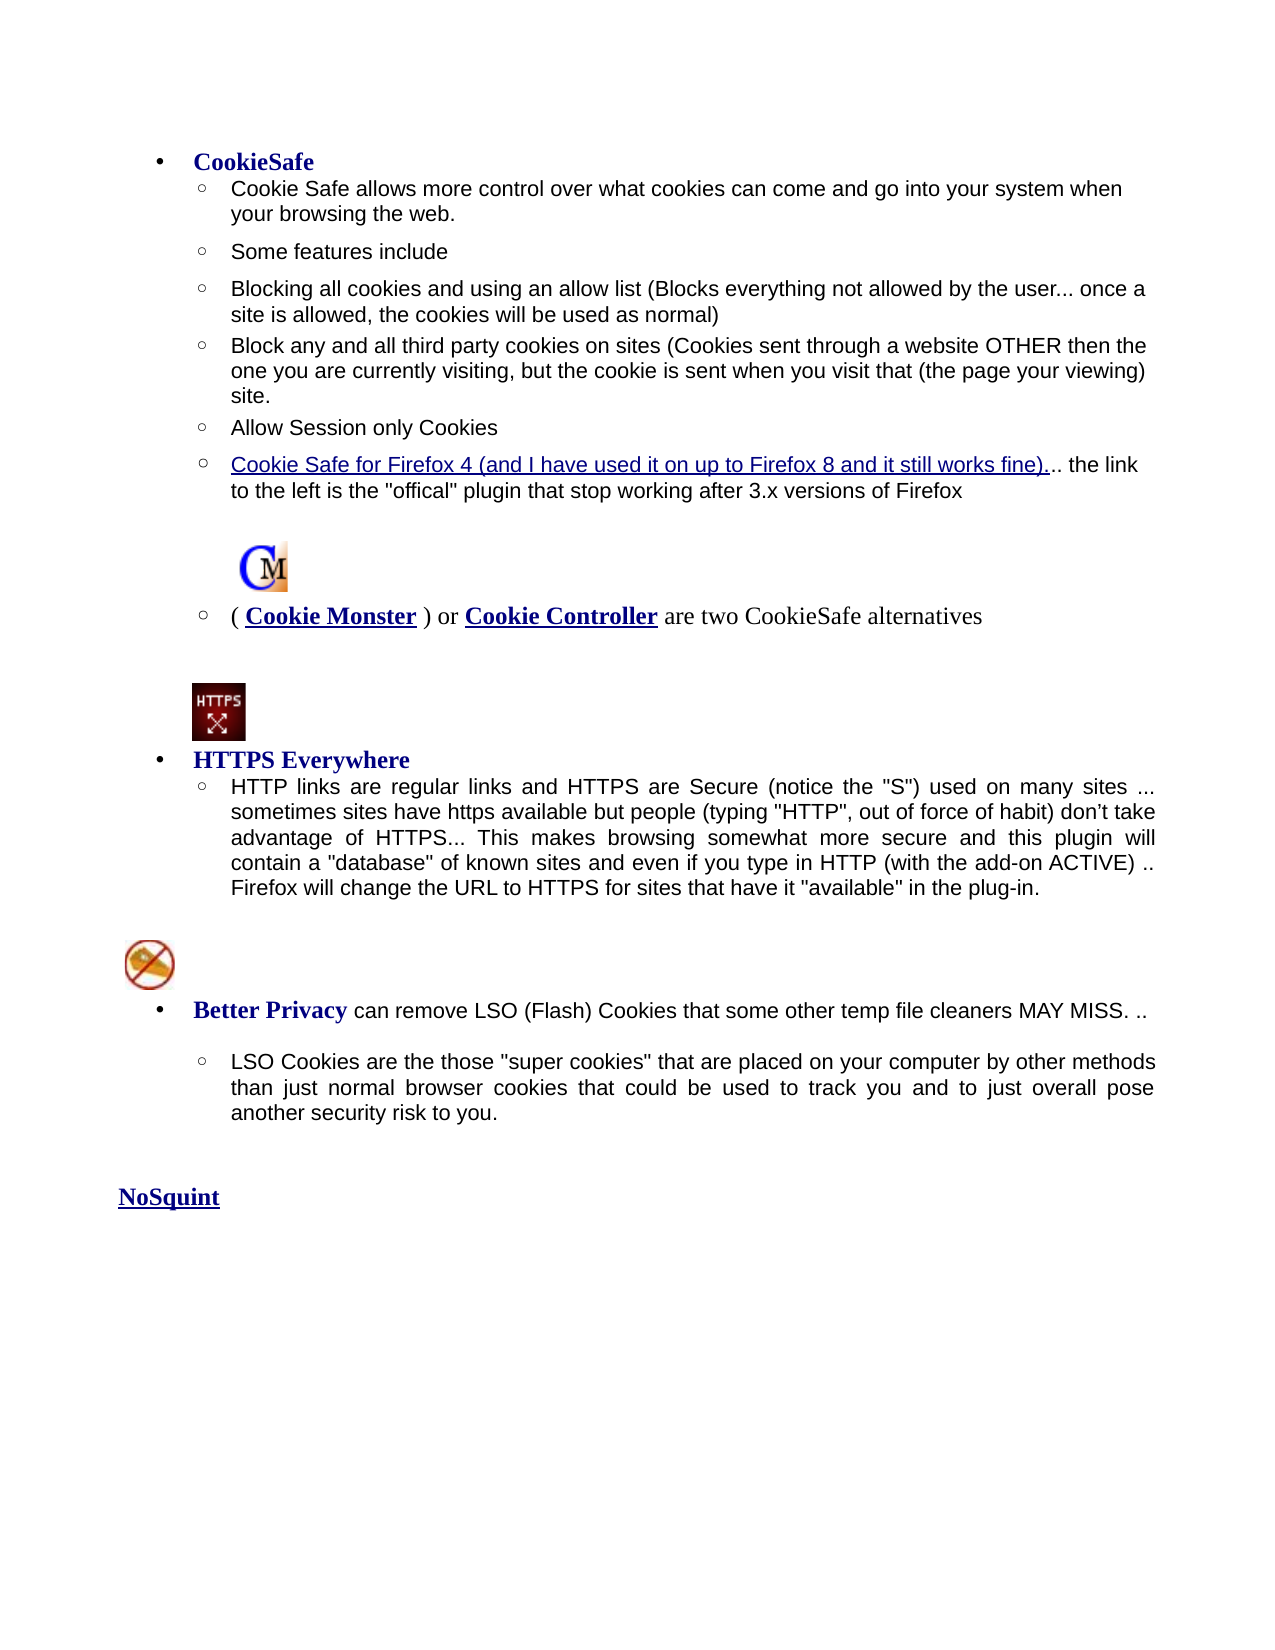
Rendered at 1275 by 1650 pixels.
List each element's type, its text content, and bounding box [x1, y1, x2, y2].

list Blocking all cookies and using an allow list (Blocks everything not allowed by the user... once a site is allowed, the cookies will be used as normal) [193, 276, 1157, 327]
picture [192, 683, 246, 741]
list Block any and all third party cookies on sites (Cookies sent through a website OTHER then the one you are currently visiting, but the cookie is sent when you visit that (the page your viewing) site. [193, 333, 1157, 408]
list ( Cookie Monster ) or Cookie Controller are two CookieSafe alternatives [193, 601, 1157, 630]
list HTTP links are regular links and HTTPS are Secure (notice the "S") used on many sites ... sometimes sites have https available but people (typing "HTTP", out of force of habit) don’t take advantage of HTTPS... This makes browsing somewhat more secure and this plugin will contain a "database" of known sites and even if you type in HTTP (with the add-on ACTIVE) .. Firefox will change the URL to HTTPS for sites that have it "available" in the plug-in. [193, 774, 1157, 900]
list HTTPS Everywhere [156, 745, 1157, 774]
picture [124, 940, 175, 990]
list Cookie Safe for Firefox 4 (and I have used it on up to Firefox 8 and it still works fine)... the link to the left is the "offical" plugin that stop working after 3.x versions of Firefox [193, 452, 1157, 503]
text NoSquint [118, 1182, 1157, 1211]
list Some features include [193, 238, 1157, 264]
list Allow Session only Cookies [193, 414, 1157, 439]
list Cookie Safe allows more control over what cookies can come and go into your system when your browsing the web. [193, 176, 1157, 226]
list LSO Cookies are the those "super cookies" that are placed on your computer by other methods than just normal browser cookies that could be used to track you and to just overall pose another security risk to you. [193, 1049, 1157, 1125]
list CookieSafe [156, 147, 1157, 176]
picture [237, 541, 288, 592]
list Better Privacy can remove LSO (Flash) Cookies that some other temp file cleaners MAY MISS. .. [156, 995, 1157, 1024]
